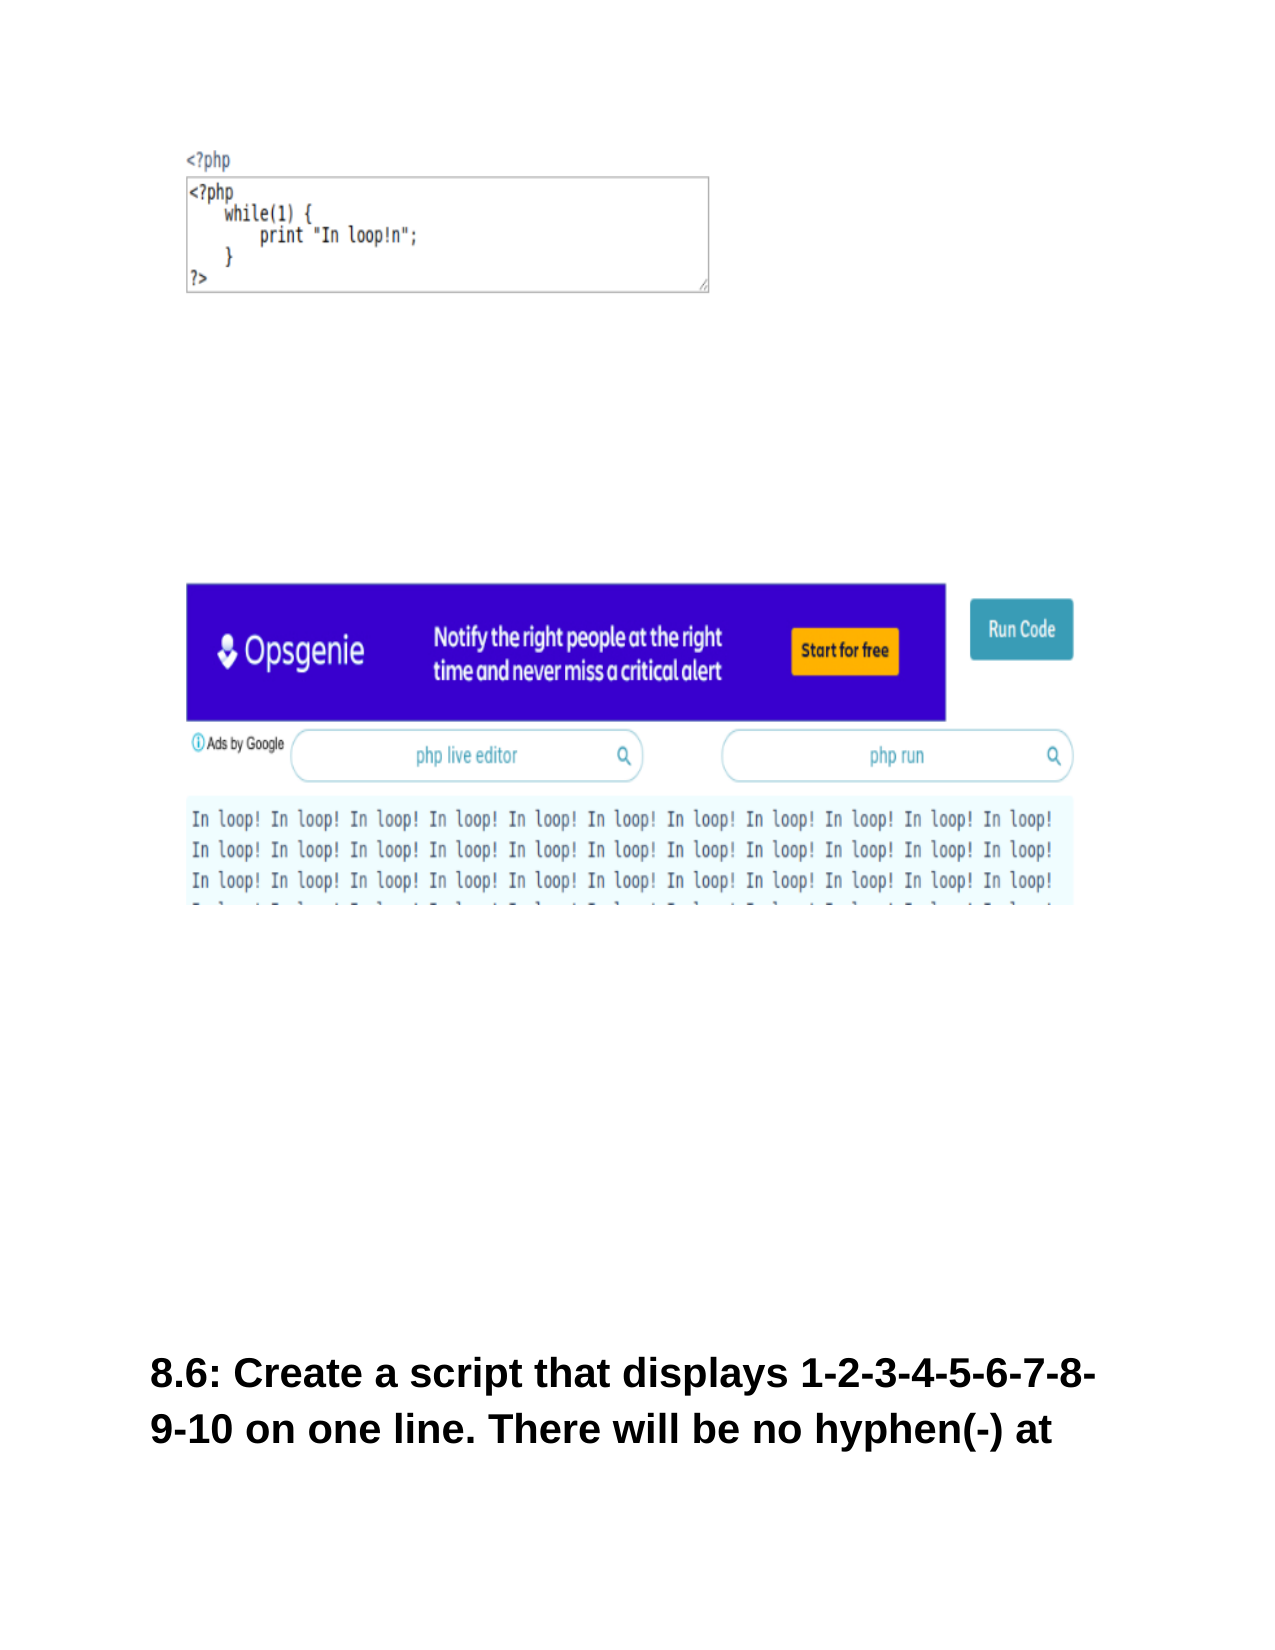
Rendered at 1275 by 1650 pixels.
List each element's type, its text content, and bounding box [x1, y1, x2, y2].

text 8.6: Create a script that displays 1-2-3-4-5-6-7-8-9-10 on one line. There will be no hyphen(-) at [150, 1349, 1125, 1452]
picture [150, 150, 1125, 905]
